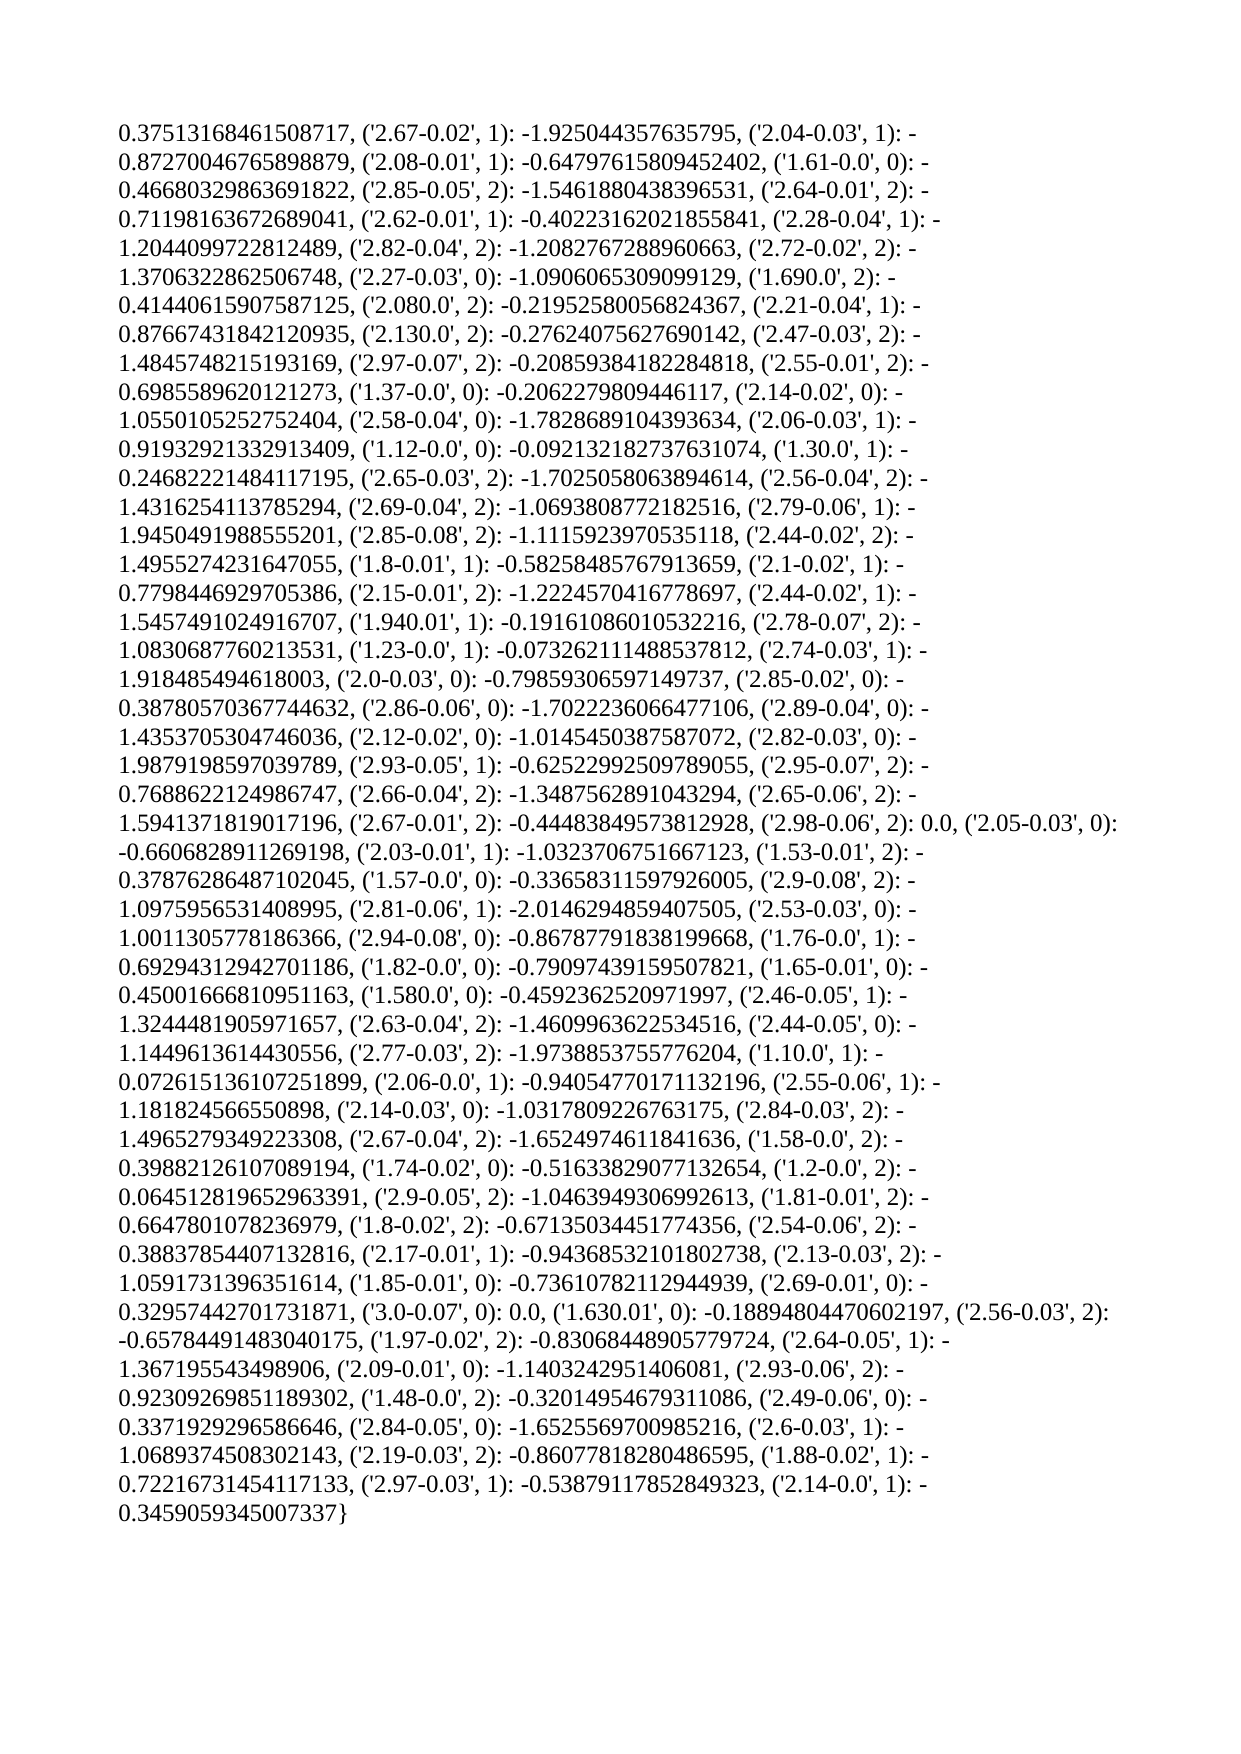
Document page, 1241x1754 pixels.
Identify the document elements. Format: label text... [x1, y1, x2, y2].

text -0.37513168461508717, ('2.67-0.02', 1): -1.925044357635795, ('2.04-0.03', 1): -0.87270046765898879, ('2.08-0.01', 1): -0.64797615809452402, ('1.61-0.0', 0): -0.46680329863691822, ('2.85-0.05', 2): -1.5461880438396531, ('2.64-0.01', 2): -0.71198163672689041, ('2.62-0.01', 1): -0.40223162021855841, ('2.28-0.04', 1): -1.2044099722812489, ('2.82-0.04', 2): -1.2082767288960663, ('2.72-0.02', 2): -1.3706322862506748, ('2.27-0.03', 0): -1.0906065309099129, ('1.690.0', 2): -0.41440615907587125, ('2.080.0', 2): -0.21952580056824367, ('2.21-0.04', 1): -0.87667431842120935, ('2.130.0', 2): -0.27624075627690142, ('2.47-0.03', 2): -1.4845748215193169, ('2.97-0.07', 2): -0.20859384182284818, ('2.55-0.01', 2): -0.6985589620121273, ('1.37-0.0', 0): -0.2062279809446117, ('2.14-0.02', 0): -1.0550105252752404, ('2.58-0.04', 0): -1.7828689104393634, ('2.06-0.03', 1): -0.91932921332913409, ('1.12-0.0', 0): -0.092132182737631074, ('1.30.0', 1): -0.24682221484117195, ('2.65-0.03', 2): -1.7025058063894614, ('2.56-0.04', 2): -1.4316254113785294, ('2.69-0.04', 2): -1.0693808772182516, ('2.79-0.06', 1): -1.9450491988555201, ('2.85-0.08', 2): -1.1115923970535118, ('2.44-0.02', 2): -1.4955274231647055, ('1.8-0.01', 1): -0.58258485767913659, ('2.1-0.02', 1): -0.7798446929705386, ('2.15-0.01', 2): -1.2224570416778697, ('2.44-0.02', 1): -1.5457491024916707, ('1.940.01', 1): -0.19161086010532216, ('2.78-0.07', 2): -1.0830687760213531, ('1.23-0.0', 1): -0.073262111488537812, ('2.74-0.03', 1): -1.918485494618003, ('2.0-0.03', 0): -0.79859306597149737, ('2.85-0.02', 0): -0.38780570367744632, ('2.86-0.06', 0): -1.7022236066477106, ('2.89-0.04', 0): -1.4353705304746036, ('2.12-0.02', 0): -1.0145450387587072, ('2.82-0.03', 0): -1.9879198597039789, ('2.93-0.05', 1): -0.62522992509789055, ('2.95-0.07', 2): -0.7688622124986747, ('2.66-0.04', 2): -1.3487562891043294, ('2.65-0.06', 2): -1.5941371819017196, ('2.67-0.01', 2): -0.44483849573812928, ('2.98-0.06', 2): 0.0, ('2.05-0.03', 0): -0.6606828911269198, ('2.03-0.01', 1): -1.0323706751667123, ('1.53-0.01', 2): -0.37876286487102045, ('1.57-0.0', 0): -0.33658311597926005, ('2.9-0.08', 2): -1.0975956531408995, ('2.81-0.06', 1): -2.0146294859407505, ('2.53-0.03', 0): -1.0011305778186366, ('2.94-0.08', 0): -0.86787791838199668, ('1.76-0.0', 1): -0.69294312942701186, ('1.82-0.0', 0): -0.79097439159507821, ('1.65-0.01', 0): -0.45001666810951163, ('1.580.0', 0): -0.4592362520971997, ('2.46-0.05', 1): -1.3244481905971657, ('2.63-0.04', 2): -1.4609963622534516, ('2.44-0.05', 0): -1.1449613614430556, ('2.77-0.03', 2): -1.9738853755776204, ('1.10.0', 1): -0.072615136107251899, ('2.06-0.0', 1): -0.94054770171132196, ('2.55-0.06', 1): -1.181824566550898, ('2.14-0.03', 0): -1.0317809226763175, ('2.84-0.03', 2): -1.4965279349223308, ('2.67-0.04', 2): -1.6524974611841636, ('1.58-0.0', 2): -0.39882126107089194, ('1.74-0.02', 0): -0.51633829077132654, ('1.2-0.0', 2): -0.064512819652963391, ('2.9-0.05', 2): -1.0463949306992613, ('1.81-0.01', 2): -0.6647801078236979, ('1.8-0.02', 2): -0.67135034451774356, ('2.54-0.06', 2): -0.38837854407132816, ('2.17-0.01', 1): -0.94368532101802738, ('2.13-0.03', 2): -1.0591731396351614, ('1.85-0.01', 0): -0.73610782112944939, ('2.69-0.01', 0): -0.32957442701731871, ('3.0-0.07', 0): 0.0, ('1.630.01', 0): -0.18894804470602197, ('2.56-0.03', 2): -0.65784491483040175, ('1.97-0.02', 2): -0.83068448905779724, ('2.64-0.05', 1): -1.367195543498906, ('2.09-0.01', 0): -1.1403242951406081, ('2.93-0.06', 2): -0.92309269851189302, ('1.48-0.0', 2): -0.32014954679311086, ('2.49-0.06', 0): -0.3371929296586646, ('2.84-0.05', 0): -1.6525569700985216, ('2.6-0.03', 1): -1.0689374508302143, ('2.19-0.03', 2): -0.86077818280486595, ('1.88-0.02', 1): -0.72216731454117133, ('2.97-0.03', 1): -0.53879117852849323, ('2.14-0.0', 1): -0.3459059345007337} [118, 118, 1122, 1527]
